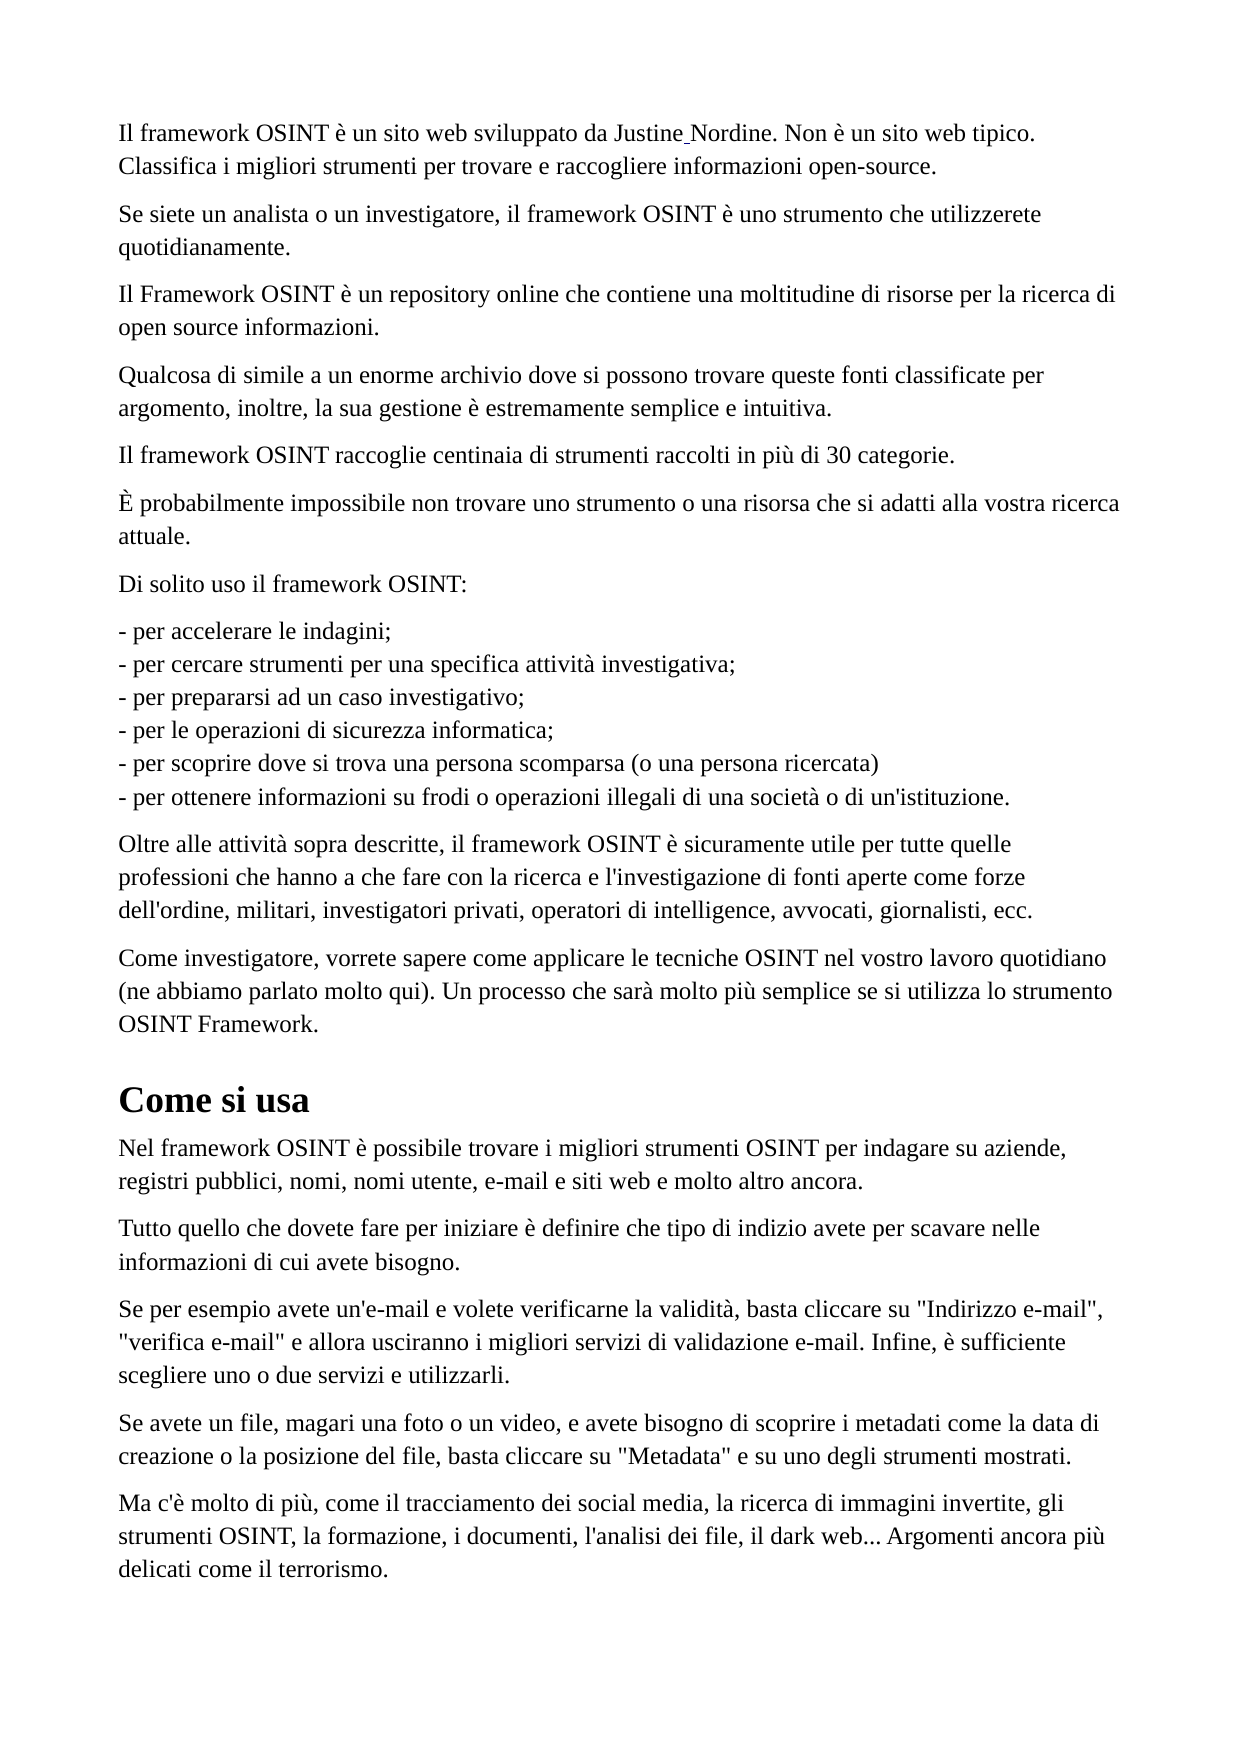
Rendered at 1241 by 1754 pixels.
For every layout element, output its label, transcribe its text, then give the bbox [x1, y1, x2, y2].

text Oltre alle attività sopra descritte, il framework OSINT è sicuramente utile per tutte quelle professioni che hanno a che fare con la ricerca e l'investigazione di fonti aperte come forze dell'ordine, militari, investigatori privati, operatori di intelligence, avvocati, giornalisti, ecc. [118, 829, 1122, 924]
text Di solito uso il framework OSINT: [118, 569, 1122, 598]
text Il framework OSINT è un sito web sviluppato da Justine Nordine. Non è un sito web tipico. Classifica i migliori strumenti per trovare e raccogliere informazioni open-source. [118, 118, 1122, 180]
text Se avete un file, magari una foto o un video, e avete bisogno di scoprire i metadati come la data di creazione o la posizione del file, basta cliccare su "Metadata" e su uno degli strumenti mostrati. [118, 1408, 1122, 1469]
text È probabilmente impossibile non trovare uno strumento o una risorsa che si adatti alla vostra ricerca attuale. [118, 488, 1122, 550]
text Se per esempio avete un'e-mail e volete verificarne la validità, basta cliccare su "Indirizzo e-mail", "verifica e-mail" e allora usciranno i migliori servizi di validazione e-mail. Infine, è sufficiente scegliere uno o due servizi e utilizzarli. [118, 1294, 1122, 1389]
text Il framework OSINT raccoglie centinaia di strumenti raccolti in più di 30 categorie. [118, 441, 1122, 469]
text Ma c'è molto di più, come il tracciamento dei social media, la ricerca di immagini invertite, gli strumenti OSINT, la formazione, i documenti, l'analisi dei file, il dark web... Argomenti ancora più delicati come il terrorismo. [118, 1488, 1122, 1583]
subtitle Come si usa [118, 1077, 1122, 1120]
text Tutto quello che dovete fare per iniziare è definire che tipo di indizio avete per scavare nelle informazioni di cui avete bisogno. [118, 1213, 1122, 1275]
text Qualcosa di simile a un enorme archivio dove si possono trovare queste fonti classificate per argomento, inoltre, la sua gestione è estremamente semplice e intuitiva. [118, 360, 1122, 422]
text - per accelerare le indagini; - per cercare strumenti per una specifica attività investigativa; - per prepararsi ad un caso investigativo; - per le operazioni di sicurezza informatica; - per scoprire dove si trova una persona scomparsa (o una persona ricercata) - per ottenere informazioni su frodi o operazioni illegali di una società o di un'istituzione. [118, 616, 1122, 810]
text Il Framework OSINT è un repository online che contiene una moltitudine di risorse per la ricerca di open source informazioni. [118, 279, 1122, 341]
text Come investigatore, vorrete sapere come applicare le tecniche OSINT nel vostro lavoro quotidiano (ne abbiamo parlato molto qui). Un processo che sarà molto più semplice se si utilizza lo strumento OSINT Framework. [118, 943, 1122, 1038]
text Nel framework OSINT è possibile trovare i migliori strumenti OSINT per indagare su aziende, registri pubblici, nomi, nomi utente, e-mail e siti web e molto altro ancora. [118, 1133, 1122, 1195]
text Se siete un analista o un investigatore, il framework OSINT è uno strumento che utilizzerete quotidianamente. [118, 199, 1122, 261]
